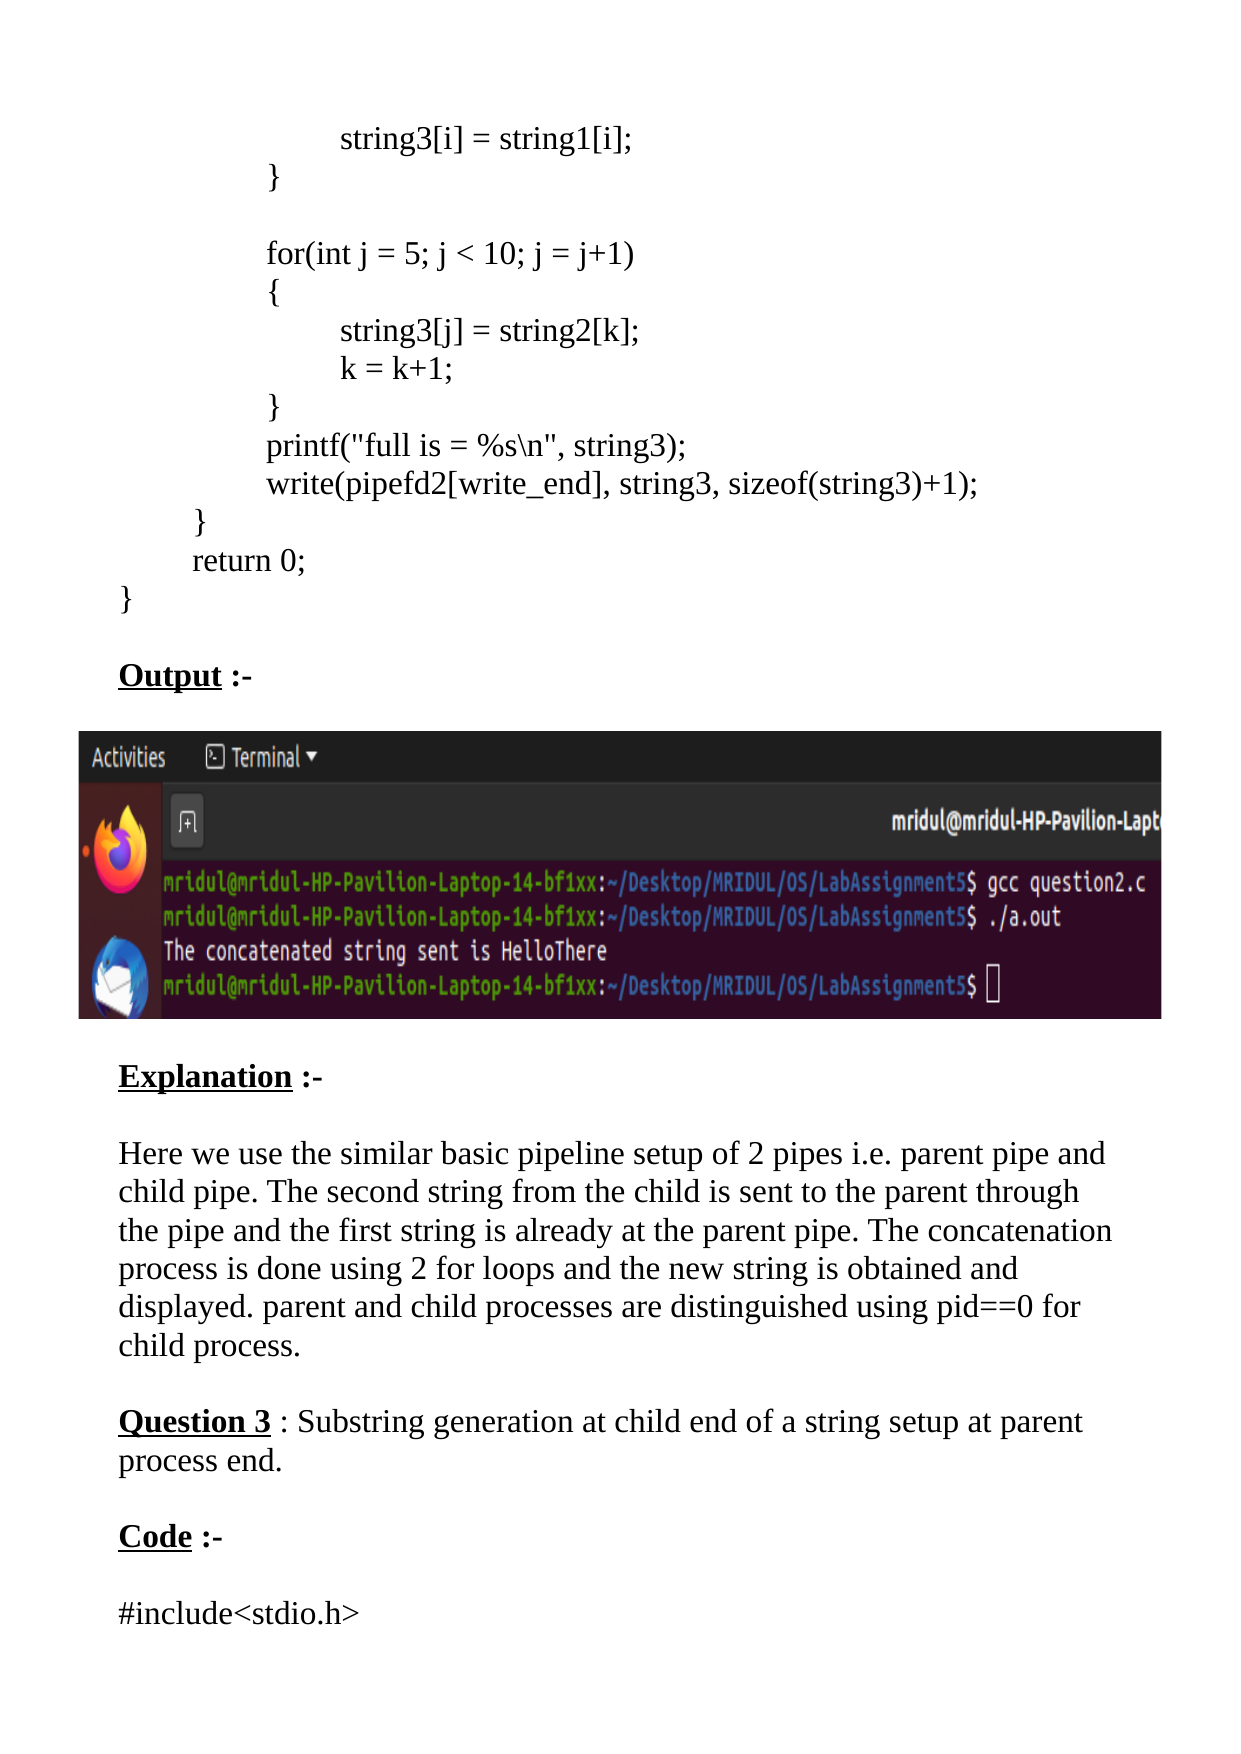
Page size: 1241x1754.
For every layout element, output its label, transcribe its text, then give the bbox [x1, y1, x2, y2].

text #include<stdio.h> [118, 1593, 1122, 1631]
text k = k+1; [118, 348, 1122, 386]
text printf("full is = %s\n", string3); [118, 425, 1122, 463]
text } [118, 578, 1122, 616]
text } [118, 501, 1122, 540]
text Here we use the similar basic pipeline setup of 2 pipes i.e. parent pipe and child pipe. The second string from the child is sent to the parent through the pipe and the first string is already at the parent pipe. The concatenation process is done using 2 for loops and the new string is obtained and displayed. parent and child processes are distinguished using pid==0 for child process. [118, 1133, 1122, 1363]
text } [118, 156, 1122, 195]
text Code :- [118, 1516, 1122, 1555]
text Explanation :- [118, 1056, 1122, 1095]
text { [118, 271, 1122, 310]
text Question 3 : Substring generation at child end of a string setup at parent process end. [118, 1401, 1122, 1478]
text } [118, 386, 1122, 425]
text string3[j] = string2[k]; [118, 310, 1122, 348]
text for(int j = 5; j < 10; j = j+1) [118, 233, 1122, 271]
text return 0; [118, 540, 1122, 578]
text Output :- [118, 655, 1122, 693]
text write(pipefd2[write_end], string3, sizeof(string3)+1); [118, 463, 1122, 501]
text string3[i] = string1[i]; [118, 118, 1122, 156]
